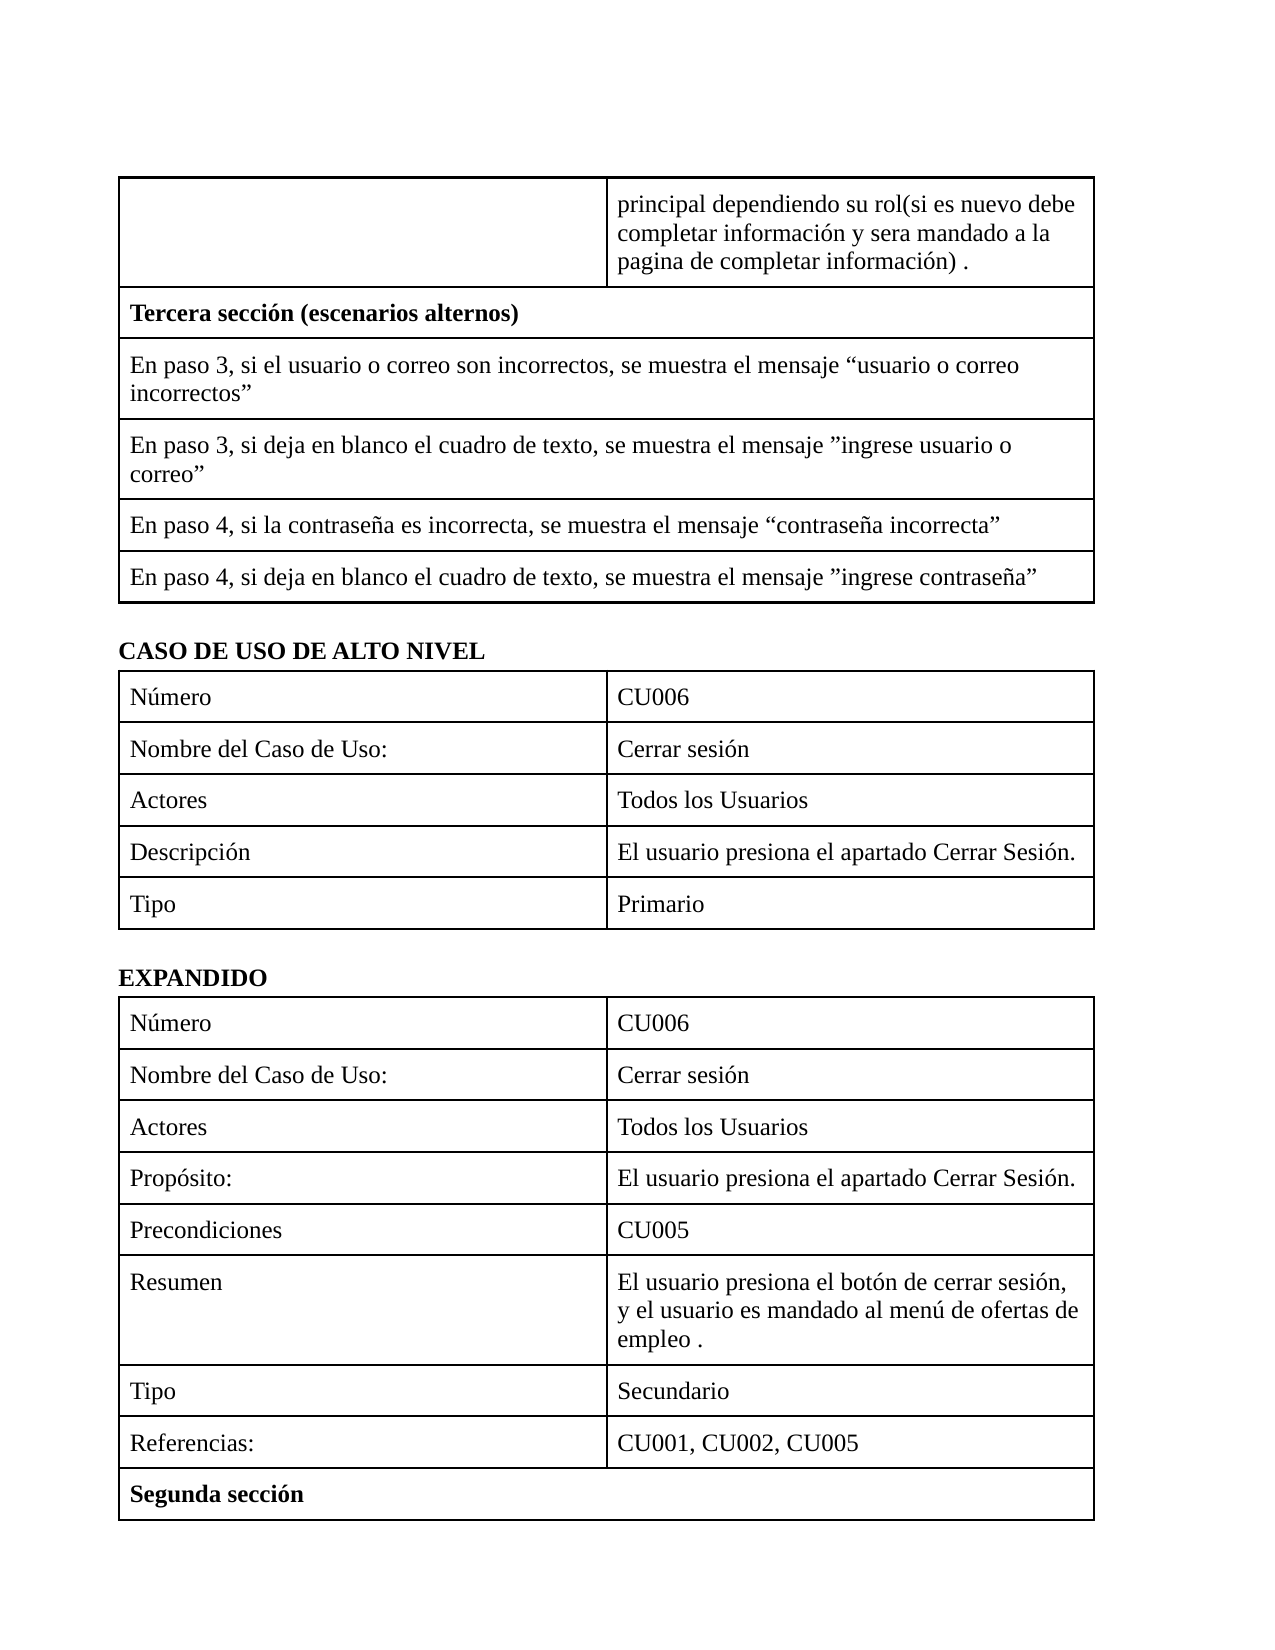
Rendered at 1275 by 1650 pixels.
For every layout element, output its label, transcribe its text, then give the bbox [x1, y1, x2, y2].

text EXPANDIDO [118, 963, 1157, 992]
table_header CU006 [608, 672, 1093, 721]
table_header Número [120, 672, 606, 721]
table_cell Cerrar sesión [608, 1050, 1093, 1099]
table_cell Resumen [120, 1256, 606, 1363]
table_cell Tipo [120, 1366, 606, 1415]
table_cell El usuario presiona el botón de cerrar sesión, y el usuario es mandado al menú de ofertas de empleo . [608, 1256, 1093, 1363]
table_cell Referencias: [120, 1417, 606, 1467]
table_cell CU005 [608, 1205, 1093, 1254]
table_cell En paso 3, si el usuario o correo son incorrectos, se muestra el mensaje “usuario o correo incorrectos” [120, 339, 1093, 418]
table_cell principal dependiendo su rol(si es nuevo debe completar información y sera mandado a la pagina de completar información) . [608, 179, 1093, 286]
table_cell Cerrar sesión [608, 723, 1093, 773]
text CASO DE USO DE ALTO NIVEL [118, 636, 1157, 665]
table_header CU006 [608, 998, 1093, 1048]
table_cell Descripción [120, 827, 606, 876]
table_cell Primario [608, 878, 1093, 928]
table_cell En paso 4, si deja en blanco el cuadro de texto, se muestra el mensaje ”ingrese contraseña” [120, 552, 1093, 601]
table_cell En paso 4, si la contraseña es incorrecta, se muestra el mensaje “contraseña incorrecta” [120, 500, 1093, 550]
table_cell Todos los Usuarios [608, 775, 1093, 824]
table_cell Nombre del Caso de Uso: [120, 1050, 606, 1099]
table_cell Actores [120, 1101, 606, 1151]
table_cell CU001, CU002, CU005 [608, 1417, 1093, 1467]
table_cell Nombre del Caso de Uso: [120, 723, 606, 773]
table_cell Tercera sección (escenarios alternos) [120, 288, 1093, 337]
table_cell Tipo [120, 878, 606, 928]
table_cell Actores [120, 775, 606, 824]
table_cell El usuario presiona el apartado Cerrar Sesión. [608, 1153, 1093, 1203]
table_cell Precondiciones [120, 1205, 606, 1254]
table_cell Segunda sección [120, 1469, 1093, 1518]
table_cell En paso 3, si deja en blanco el cuadro de texto, se muestra el mensaje ”ingrese usuario o correo” [120, 420, 1093, 498]
table_header Número [120, 998, 606, 1048]
table_cell Todos los Usuarios [608, 1101, 1093, 1151]
table_cell El usuario presiona el apartado Cerrar Sesión. [608, 827, 1093, 876]
table_cell Secundario [608, 1366, 1093, 1415]
table_cell Propósito: [120, 1153, 606, 1203]
table_cell [120, 179, 606, 286]
